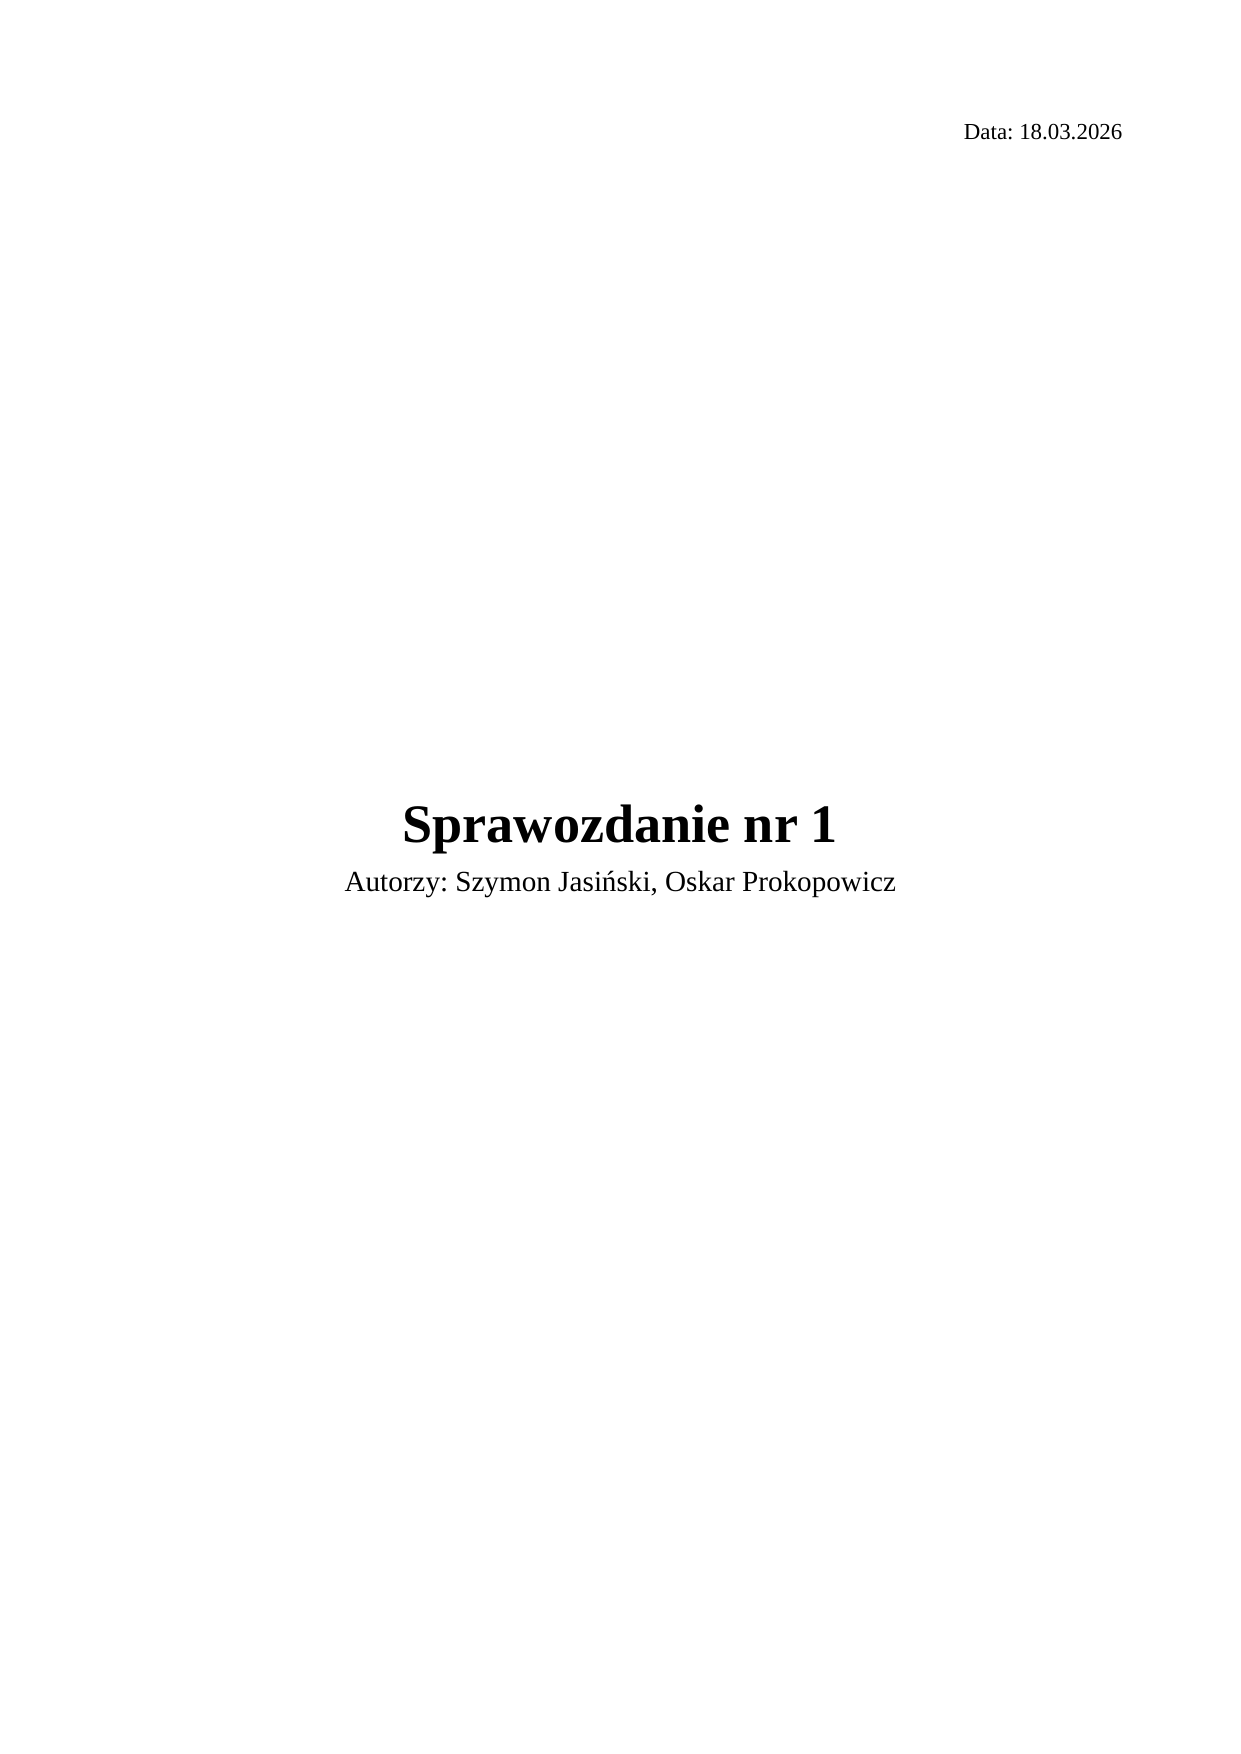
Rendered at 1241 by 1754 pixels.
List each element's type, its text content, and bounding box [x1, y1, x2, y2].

text Autorzy: Szymon Jasiński, Oskar Prokopowicz [118, 864, 1122, 897]
text Sprawozdanie nr 1 [118, 792, 1122, 855]
text Data: 18.03.2026 [118, 118, 1122, 144]
